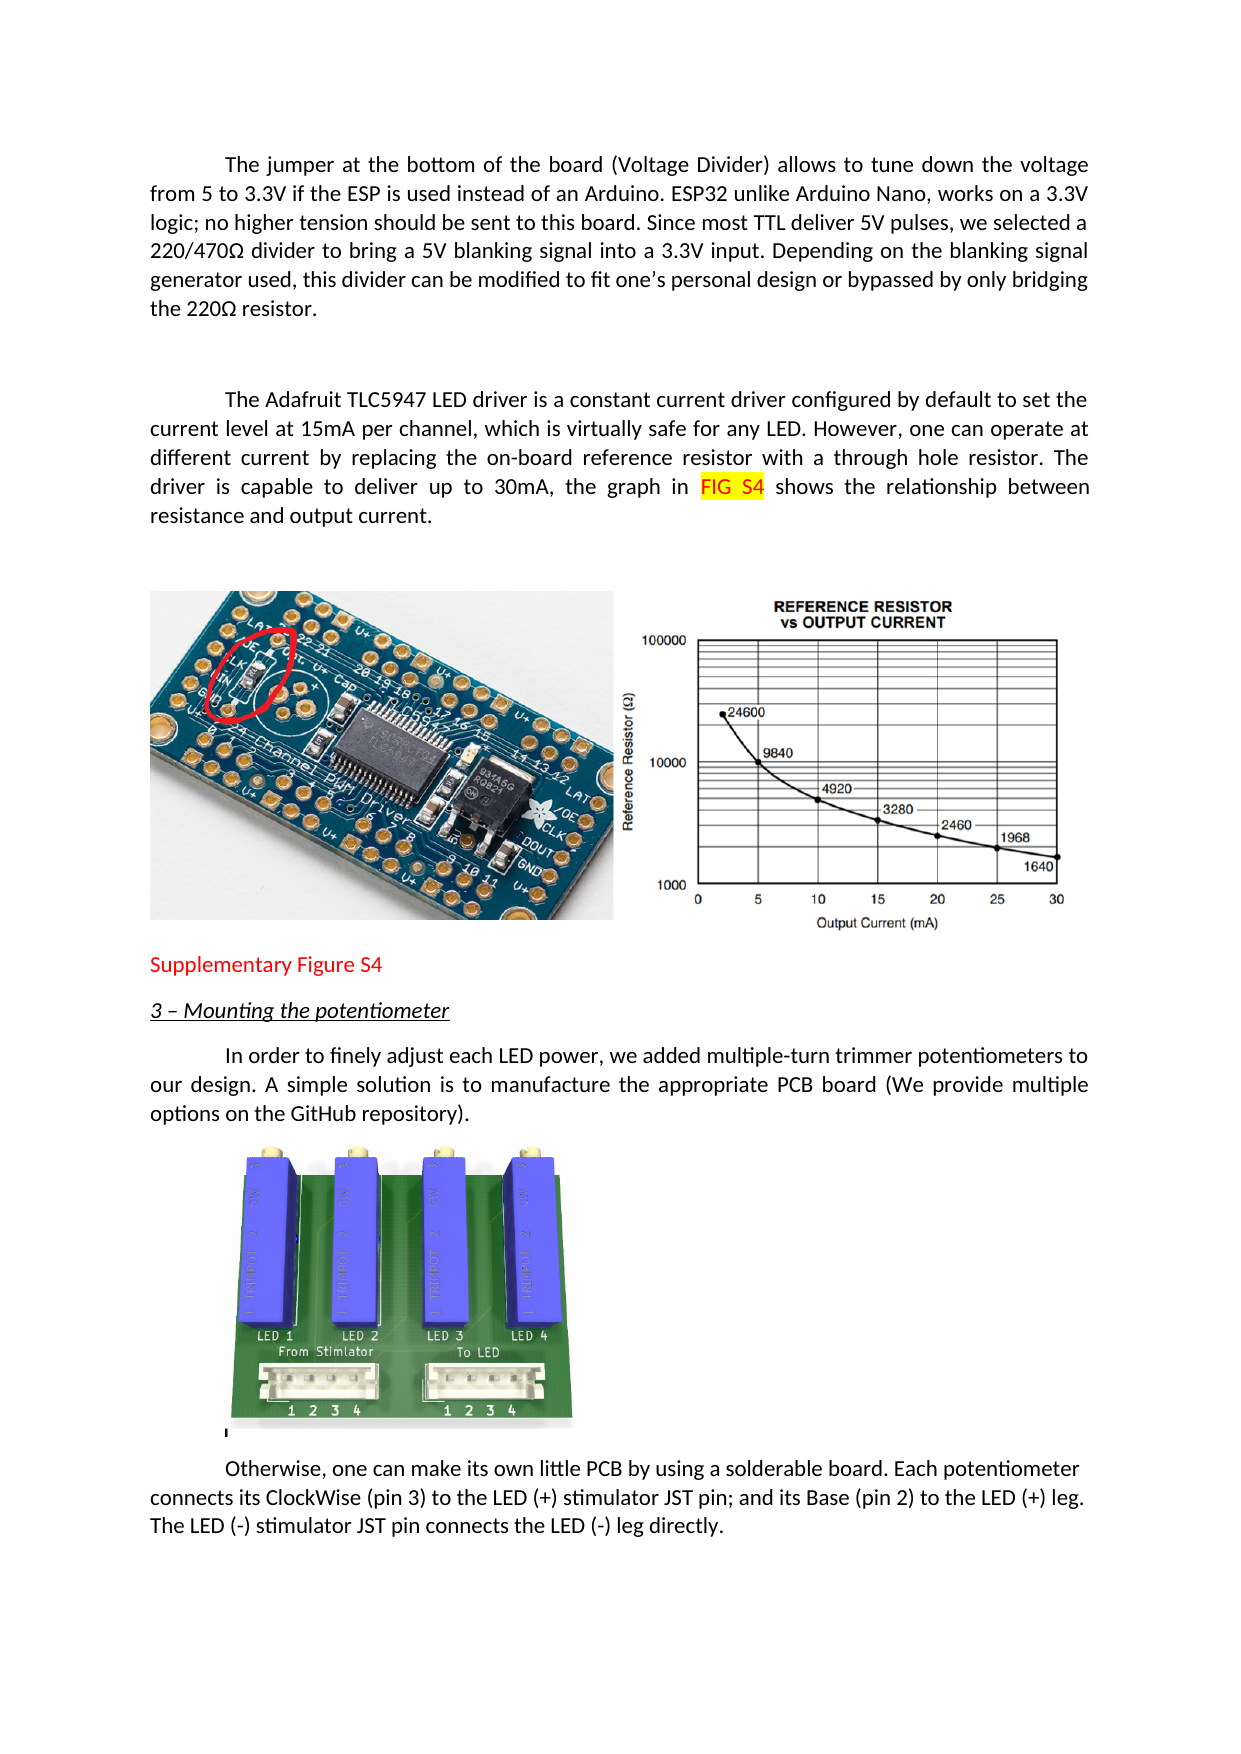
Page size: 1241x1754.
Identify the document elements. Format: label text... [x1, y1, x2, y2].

text 3 – Mounting the potentiometer [150, 996, 1090, 1024]
text Supplementary Figure S4 [150, 950, 1090, 978]
text The jumper at the bottom of the board (Voltage Divider) allows to tune down the voltage from 5 to 3.3V if the ESP is used instead of an Arduino. ESP32 unlike Arduino Nano, works on a 3.3V logic; no higher tension should be sent to this board. Since most TTL deliver 5V pulses, we selected a 220/470Ω divider to bring a 5V blanking signal into a 3.3V input. Depending on the blanking signal generator used, this divider can be modified to fit one’s personal design or bypassed by only bridging the 220Ω resistor. [150, 150, 1090, 322]
text The Adafruit TLC5947 LED driver is a constant current driver configured by default to set the current level at 15mA per channel, which is virtually safe for any LED. However, one can operate at different current by replacing the on-board reference resistor with a through hole resistor. The driver is capable to deliver up to 30mA, the graph in FIG S4 shows the relationship between resistance and output current. [150, 385, 1090, 529]
text In order to finely adjust each LED power, we added multiple-turn trimmer potentiometers to our design. A simple solution is to manufacture the appropriate PCB board (We provide multiple options on the GitHub repository). [150, 1041, 1090, 1127]
text Otherwise, one can make its own little PCB by using a solderable board. Each potentiometer connects its ClockWise (pin 3) to the LED (+) stimulator JST pin; and its Base (pin 2) to the LED (+) leg. The LED (-) stimulator JST pin connects the LED (-) leg directly. [150, 1454, 1090, 1540]
